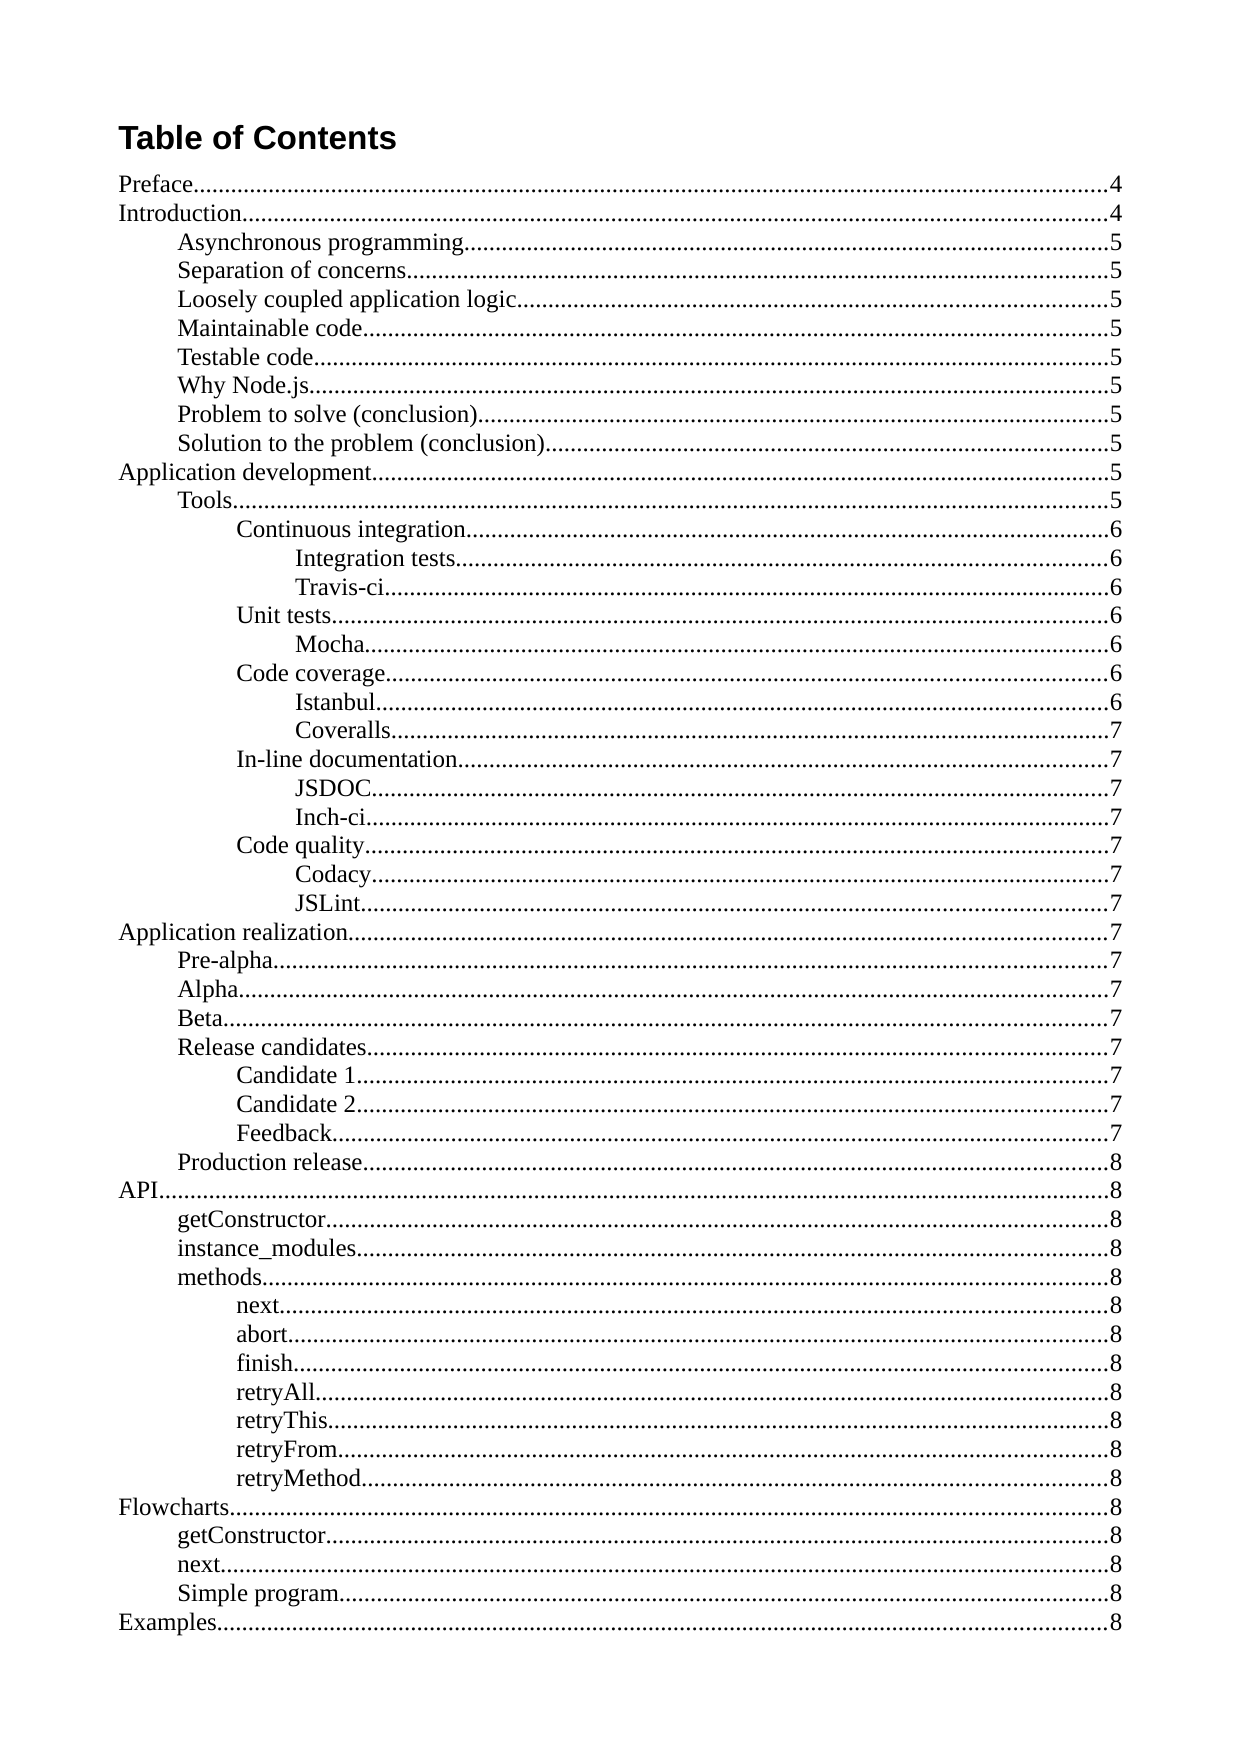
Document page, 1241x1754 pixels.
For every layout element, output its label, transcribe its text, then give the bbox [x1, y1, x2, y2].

text Unit tests 6 [236, 600, 1122, 629]
text Loosely coupled application logic 5 [177, 284, 1122, 313]
text Code coverage 6 [236, 658, 1122, 687]
text Istanbul 6 [295, 687, 1122, 715]
text API 8 [118, 1175, 1122, 1204]
text Application realization 7 [118, 917, 1122, 945]
text finish 8 [236, 1348, 1122, 1377]
text Examples 8 [118, 1607, 1122, 1635]
text Feedback 7 [236, 1118, 1122, 1147]
text next 8 [177, 1549, 1122, 1578]
text retryAll 8 [236, 1377, 1122, 1405]
text retryThis 8 [236, 1405, 1122, 1434]
text instance_modules 8 [177, 1233, 1122, 1262]
text JSDOC 7 [295, 773, 1122, 802]
text abort 8 [236, 1319, 1122, 1348]
text Separation of concerns 5 [177, 255, 1122, 284]
text Preface 4 [118, 169, 1122, 198]
text methods 8 [177, 1262, 1122, 1290]
text Tools 5 [177, 485, 1122, 514]
text Travis-ci 6 [295, 572, 1122, 600]
text Integration tests 6 [295, 543, 1122, 572]
text Continuous integration 6 [236, 514, 1122, 543]
text Testable code 5 [177, 342, 1122, 370]
text Inch-ci 7 [295, 802, 1122, 830]
text Code quality 7 [236, 830, 1122, 859]
text Release candidates 7 [177, 1032, 1122, 1060]
text getConstructor 8 [177, 1204, 1122, 1233]
text Solution to the problem (conclusion) 5 [177, 428, 1122, 457]
text Alpha 7 [177, 974, 1122, 1003]
text Asynchronous programming 5 [177, 227, 1122, 255]
text Candidate 2 7 [236, 1089, 1122, 1118]
text Simple program 8 [177, 1578, 1122, 1607]
text getConstructor 8 [177, 1520, 1122, 1549]
text next 8 [236, 1290, 1122, 1319]
subtitle Table of Contents [118, 118, 1122, 157]
text retryMethod 8 [236, 1463, 1122, 1492]
text Coveralls 7 [295, 715, 1122, 744]
text Flowcharts 8 [118, 1492, 1122, 1520]
text Candidate 1 7 [236, 1060, 1122, 1089]
text Application development 5 [118, 457, 1122, 485]
text Codacy 7 [295, 859, 1122, 888]
text JSLint 7 [295, 888, 1122, 917]
text Problem to solve (conclusion) 5 [177, 399, 1122, 428]
text In-line documentation 7 [236, 744, 1122, 773]
text Mocha 6 [295, 629, 1122, 658]
text Production release 8 [177, 1147, 1122, 1175]
text Pre-alpha 7 [177, 945, 1122, 974]
text retryFrom 8 [236, 1434, 1122, 1463]
text Beta 7 [177, 1003, 1122, 1032]
text Introduction 4 [118, 198, 1122, 227]
text Maintainable code 5 [177, 313, 1122, 342]
text Why Node.js 5 [177, 370, 1122, 399]
